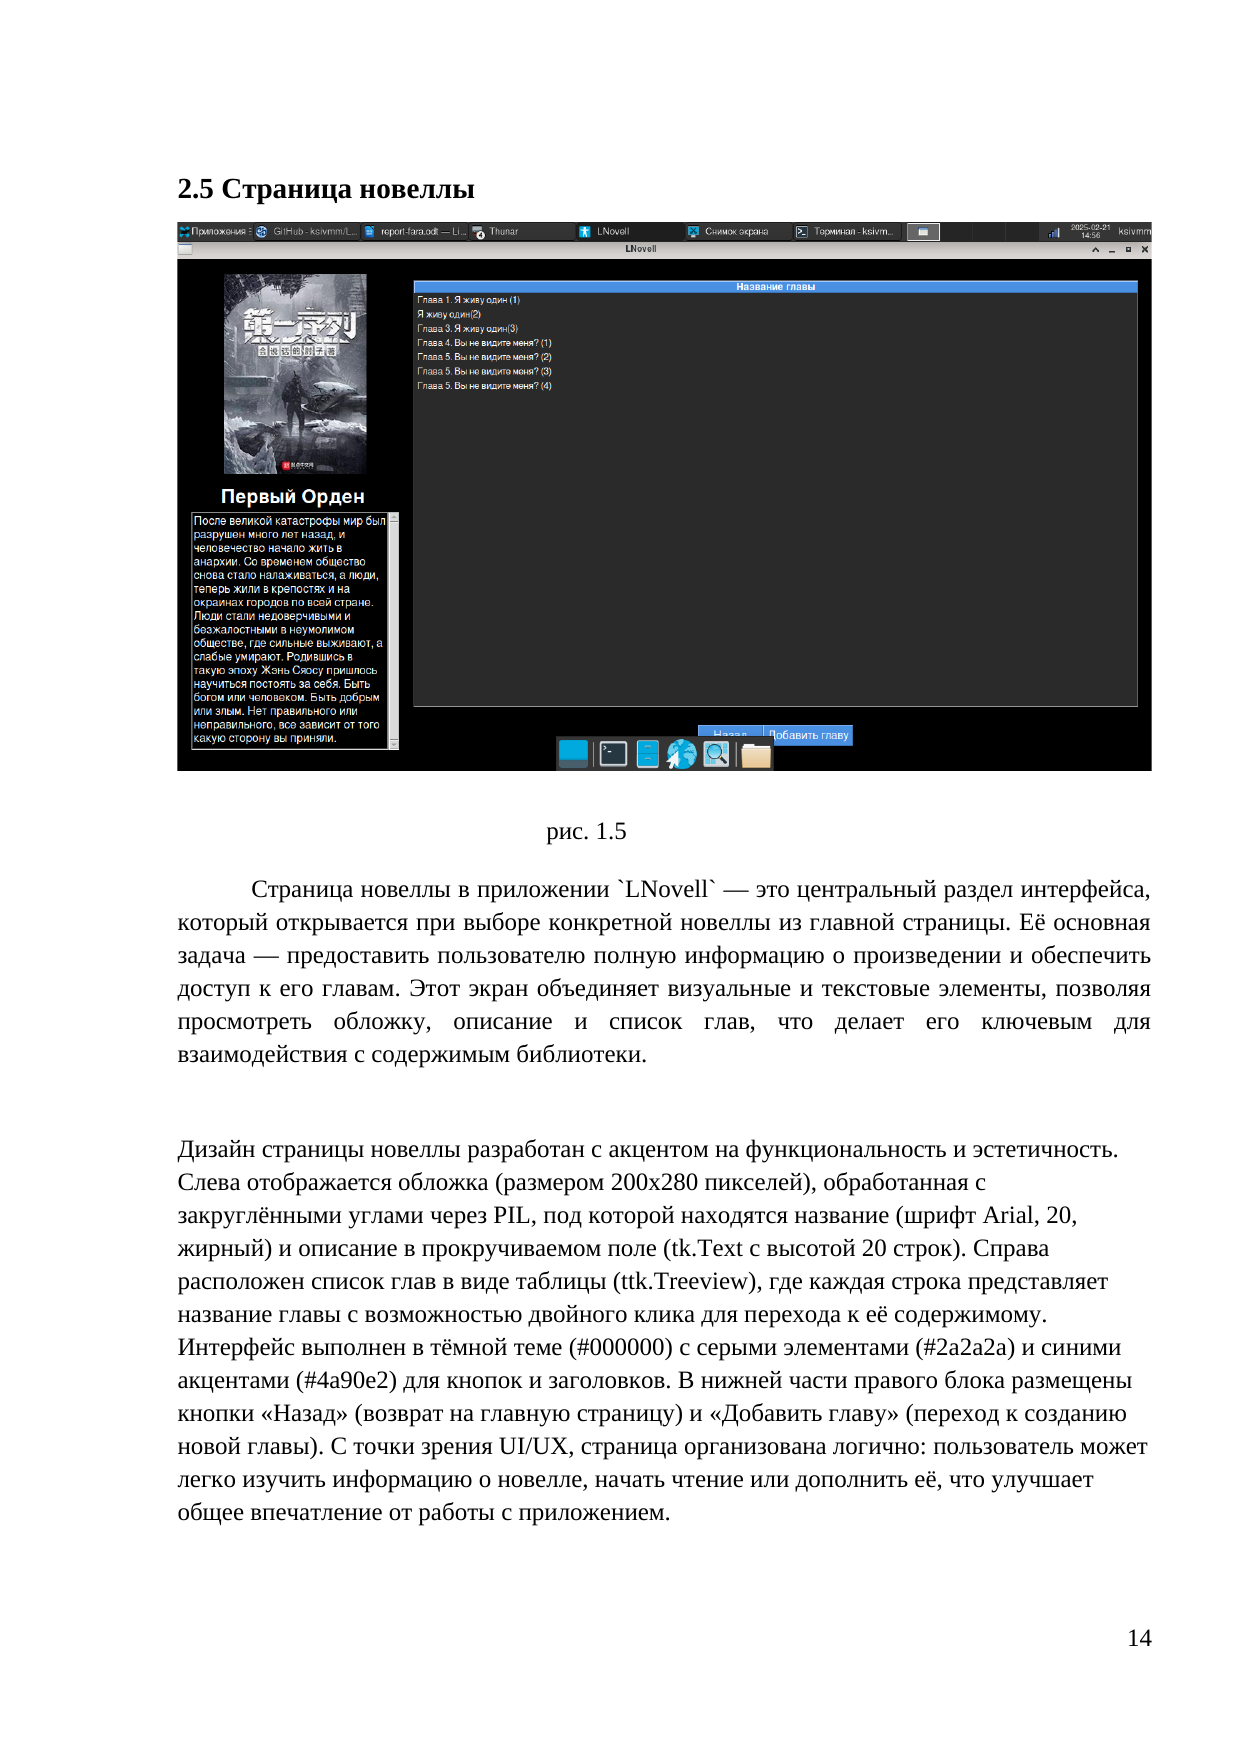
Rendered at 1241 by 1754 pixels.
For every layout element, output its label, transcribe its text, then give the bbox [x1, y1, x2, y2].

text Страница новеллы в приложении `LNovell` — это центральный раздел интерфейса, который открывается при выборе конкретной новеллы из главной страницы. Её основная задача — предоставить пользователю полную информацию о произведении и обеспечить доступ к его главам. Этот экран объединяет визуальные и текстовые элементы, позволяя просмотреть обложку, описание и список глав, что делает его ключевым для взаимодействия с содержимым библиотеки. [177, 874, 1152, 1068]
picture [177, 222, 1152, 771]
text рис. 1.5 [177, 816, 1152, 845]
subtitle 2.5 Страница новеллы [177, 171, 1152, 205]
text Дизайн страницы новеллы разработан с акцентом на функциональность и эстетичность. Слева отображается обложка (размером 200x280 пикселей), обработанная с закруглёнными углами через PIL, под которой находятся название (шрифт Arial, 20, жирный) и описание в прокручиваемом поле (tk.Text с высотой 20 строк). Справа расположен список глав в виде таблицы (ttk.Treeview), где каждая строка представляет название главы с возможностью двойного клика для перехода к её содержимому. Интерфейс выполнен в тёмной теме (#000000) с серыми элементами (#2a2a2a) и синими акцентами (#4a90e2) для кнопок и заголовков. В нижней части правого блока размещены кнопки «Назад» (возврат на главную страницу) и «Добавить главу» (переход к созданию новой главы). С точки зрения UI/UX, страница организована логично: пользователь может легко изучить информацию о новелле, начать чтение или дополнить её, что улучшает общее впечатление от работы с приложением. [177, 1134, 1152, 1526]
